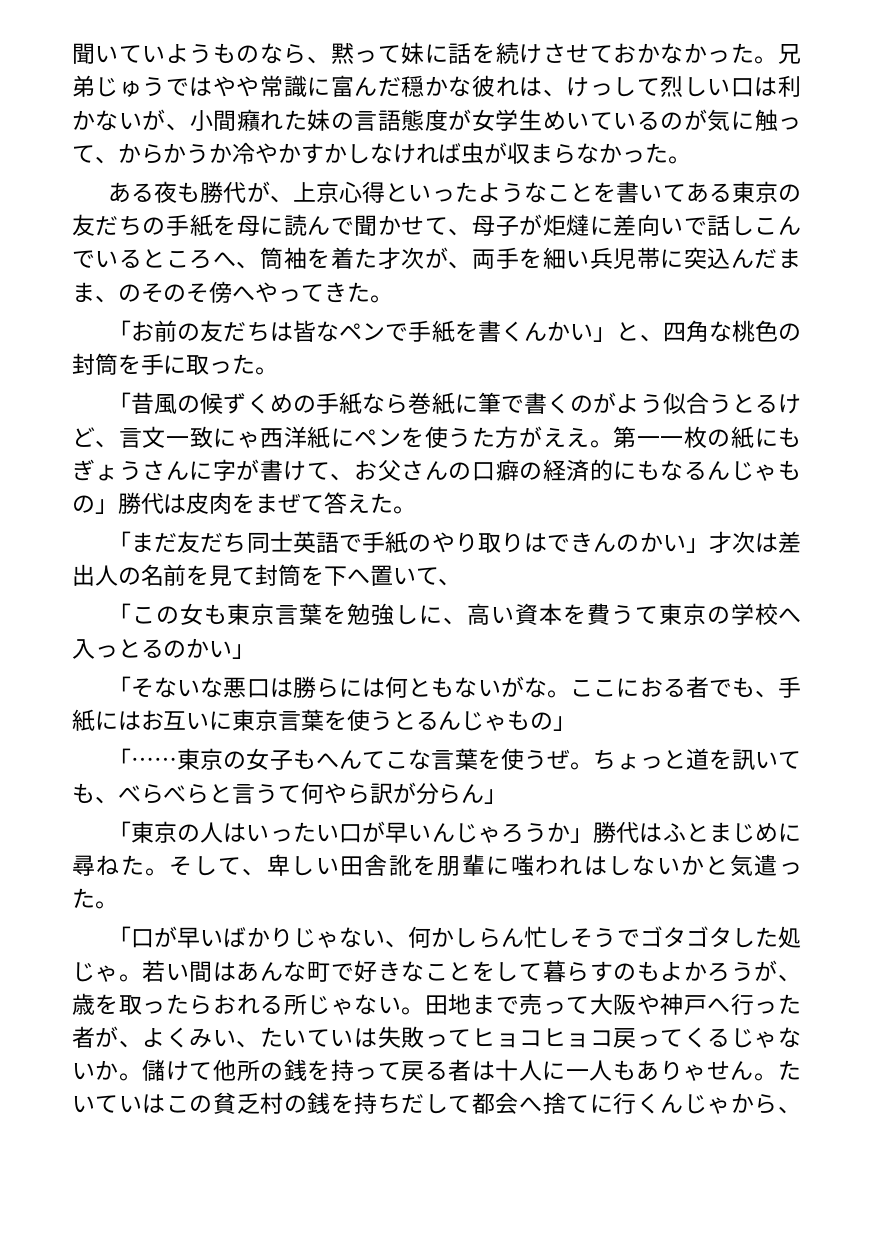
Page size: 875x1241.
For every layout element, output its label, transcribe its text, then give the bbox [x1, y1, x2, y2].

text 「口が早いばかりじゃない、何かしらん忙しそうでゴタゴタした処じゃ。若い間はあんな町で好きなことをして暮らすのもよかろうが、歳を取ったらおれる所じゃない。田地まで売って大阪や神戸へ行った者が、よくみい、たいていは失敗ってヒョコヒョコ戻ってくるじゃないか。儲けて他所の銭を持って戻る者は十人に一人もありゃせん。たいていはこの貧乏村の銭を持ちだして都会へ捨てに行くんじゃから、 [72, 920, 802, 1119]
text ある夜も勝代が、上京心得といったようなことを書いてある東京の友だちの手紙を母に読んで聞かせて、母子が炬燵に差向いで話しこんでいるところへ、筒袖を着た才次が、両手を細い兵児帯に突込んだまま、のそのそ傍へやってきた。 [72, 175, 802, 308]
text 「……東京の女子もへんてこな言葉を使うぜ。ちょっと道を訊いても、べらべらと言うて何やら訳が分らん」 [72, 742, 802, 809]
text 「昔風の候ずくめの手紙なら巻紙に筆で書くのがよう似合うとるけど、言文一致にゃ西洋紙にペンを使うた方がええ。第一一枚の紙にもぎょうさんに字が書けて、お父さんの口癖の経済的にもなるんじゃもの」勝代は皮肉をまぜて答えた。 [72, 386, 802, 519]
text 「お前の友だちは皆なペンで手紙を書くんかい」と、四角な桃色の封筒を手に取った。 [72, 314, 802, 380]
text 「そないな悪口は勝らには何ともないがな。ここにおる者でも、手紙にはお互いに東京言葉を使うとるんじゃもの」 [72, 670, 802, 736]
text 「東京の人はいったい口が早いんじゃろうか」勝代はふとまじめに尋ねた。そして、卑しい田舎訛を朋輩に嗤われはしないかと気遣った。 [72, 814, 802, 914]
text 「この女も東京言葉を勉強しに、高い資本を費うて東京の学校へ入っとるのかい」 [72, 597, 802, 664]
text 「まだ友だち同士英語で手紙のやり取りはできんのかい」才次は差出人の名前を見て封筒を下へ置いて、 [72, 525, 802, 591]
text 聞いていようものなら、黙って妹に話を続けさせておかなかった。兄弟じゅうではやや常識に富んだ穏かな彼れは、けっして烈しい口は利かないが、小間癪れた妹の言語態度が女学生めいているのが気に触って、からかうか冷やかすかしなければ虫が収まらなかった。 [72, 36, 802, 169]
